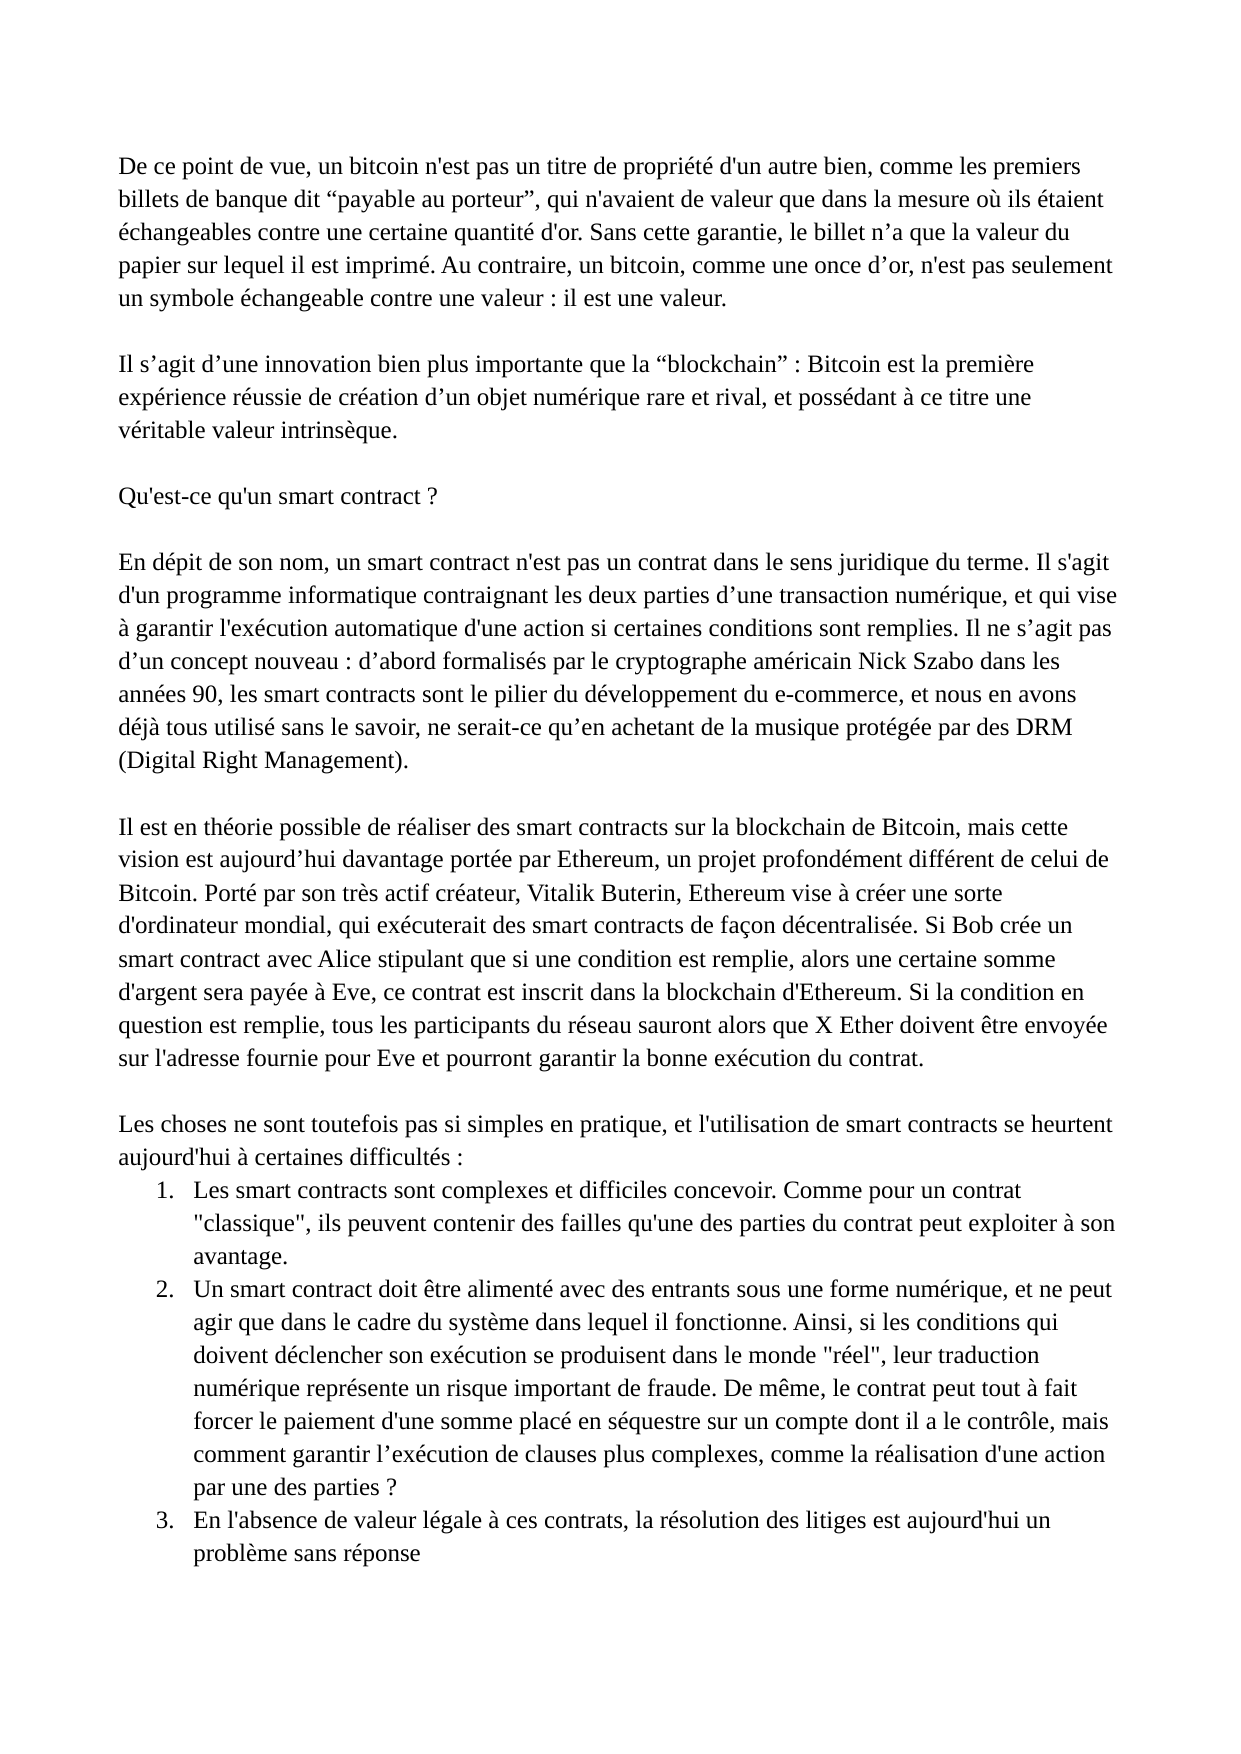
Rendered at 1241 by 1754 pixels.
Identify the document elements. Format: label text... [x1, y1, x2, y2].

text Il s’agit d’une innovation bien plus importante que la “blockchain” : Bitcoin est la première expérience réussie de création d’un objet numérique rare et rival, et possédant à ce titre une véritable valeur intrinsèque. [118, 349, 1122, 444]
text Qu'est-ce qu'un smart contract ? [118, 481, 1122, 510]
text De ce point de vue, un bitcoin n'est pas un titre de propriété d'un autre bien, comme les premiers billets de banque dit “payable au porteur”, qui n'avaient de valeur que dans la mesure où ils étaient échangeables contre une certaine quantité d'or. Sans cette garantie, le billet n’a que la valeur du papier sur lequel il est imprimé. Au contraire, un bitcoin, comme une once d’or, n'est pas seulement un symbole échangeable contre une valeur : il est une valeur. [118, 151, 1122, 312]
list Un smart contract doit être alimenté avec des entrants sous une forme numérique, et ne peut agir que dans le cadre du système dans lequel il fonctionne. Ainsi, si les conditions qui doivent déclencher son exécution se produisent dans le monde "réel", leur traduction numérique représente un risque important de fraude. De même, le contrat peut tout à fait forcer le paiement d'une somme placé en séquestre sur un compte dont il a le contrôle, mais comment garantir l’exécution de clauses plus complexes, comme la réalisation d'une action par une des parties ? [156, 1274, 1122, 1501]
list Les smart contracts sont complexes et difficiles concevoir. Comme pour un contrat "classique", ils peuvent contenir des failles qu'une des parties du contrat peut exploiter à son avantage. [156, 1175, 1122, 1269]
list En l'absence de valeur légale à ces contrats, la résolution des litiges est aujourd'hui un problème sans réponse [156, 1505, 1122, 1567]
text Il est en théorie possible de réaliser des smart contracts sur la blockchain de Bitcoin, mais cette vision est aujourd’hui davantage portée par Ethereum, un projet profondément différent de celui de Bitcoin. Porté par son très actif créateur, Vitalik Buterin, Ethereum vise à créer une sorte d'ordinateur mondial, qui exécuterait des smart contracts de façon décentralisée. Si Bob crée un smart contract avec Alice stipulant que si une condition est remplie, alors une certaine somme d'argent sera payée à Eve, ce contrat est inscrit dans la blockchain d'Ethereum. Si la condition en question est remplie, tous les participants du réseau sauront alors que X Ether doivent être envoyée sur l'adresse fournie pour Eve et pourront garantir la bonne exécution du contrat. [118, 812, 1122, 1071]
text Les choses ne sont toutefois pas si simples en pratique, et l'utilisation de smart contracts se heurtent aujourd'hui à certaines difficultés : [118, 1109, 1122, 1171]
text En dépit de son nom, un smart contract n'est pas un contrat dans le sens juridique du terme. Il s'agit d'un programme informatique contraignant les deux parties d’une transaction numérique, et qui vise à garantir l'exécution automatique d'une action si certaines conditions sont remplies. Il ne s’agit pas d’un concept nouveau : d’abord formalisés par le cryptographe américain Nick Szabo dans les années 90, les smart contracts sont le pilier du développement du e-commerce, et nous en avons déjà tous utilisé sans le savoir, ne serait-ce qu’en achetant de la musique protégée par des DRM (Digital Right Management). [118, 547, 1122, 774]
